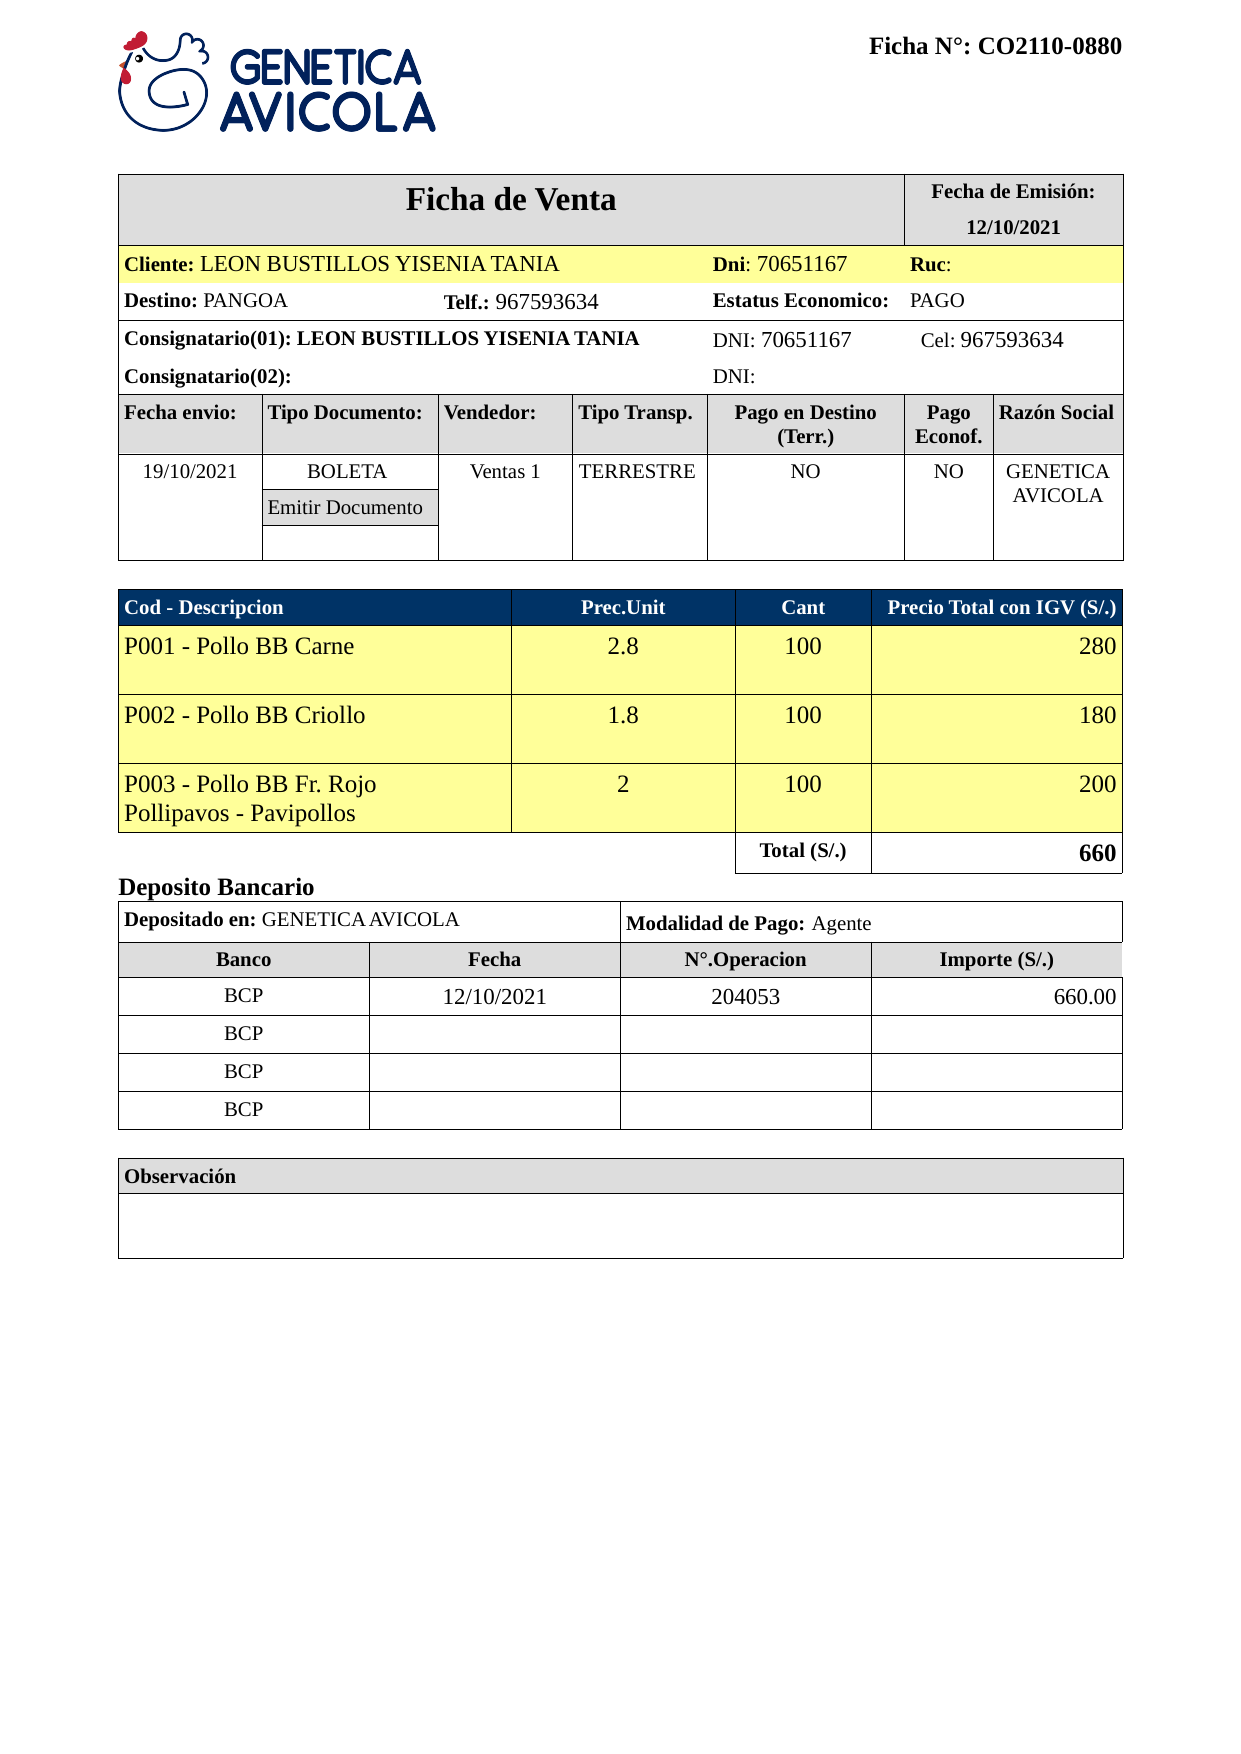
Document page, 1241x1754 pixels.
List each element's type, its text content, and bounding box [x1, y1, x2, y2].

table_header Cod - Descripcion [119, 590, 511, 625]
table_cell 180 [872, 695, 1122, 763]
table_cell 12/10/2021 [370, 978, 620, 1015]
table_cell Total (S/.) [736, 833, 871, 872]
table_cell 100 [736, 764, 871, 832]
table_cell N°.Operacion [621, 943, 871, 977]
table_cell [119, 1194, 1123, 1258]
table_cell 660 [872, 833, 1122, 872]
table_cell Tipo Documento: [263, 395, 438, 453]
table_cell 100 [736, 626, 871, 694]
table_header Fecha de Emisión: [905, 175, 1123, 209]
table_cell Fecha envio: [119, 395, 262, 453]
table_cell BCP [119, 1054, 369, 1091]
table_cell Fecha [370, 943, 620, 977]
table_header Depositado en: GENETICA AVICOLA [119, 902, 620, 942]
table_cell Consignatario(02): [119, 358, 707, 394]
table_cell P001 - Pollo BB Carne [119, 626, 511, 694]
table_cell Consignatario(01): LEON BUSTILLOS YISENIA TANIA [119, 321, 707, 358]
table_cell BCP [119, 1092, 369, 1129]
table_cell [370, 1054, 620, 1091]
text Deposito Bancario [118, 872, 1122, 901]
table_cell Tipo Transp. [573, 395, 707, 453]
table_cell GENETICA AVICOLA [994, 455, 1123, 560]
table_cell 19/10/2021 [119, 455, 262, 560]
table_cell [621, 1054, 871, 1091]
table_cell [118, 833, 511, 872]
table_cell 12/10/2021 [905, 209, 1123, 245]
table_cell P003 - Pollo BB Fr. Rojo Pollipavos - Pavipollos [119, 764, 511, 832]
table_header Ficha de Venta [119, 175, 904, 245]
table_cell TERRESTRE [573, 455, 707, 560]
table_cell 660.00 [872, 978, 1122, 1015]
table_cell Pago en Destino (Terr.) [708, 395, 904, 453]
table_header Prec.Unit [512, 590, 735, 625]
table_cell 200 [872, 764, 1122, 832]
table_cell DNI: [707, 358, 1123, 394]
table_cell Pago Econof. [905, 395, 993, 453]
table_cell [872, 1054, 1122, 1091]
table_header Observación [119, 1159, 1123, 1193]
table_cell P002 - Pollo BB Criollo [119, 695, 511, 763]
table_header Modalidad de Pago: Agente [621, 902, 1122, 942]
table_cell 100 [736, 695, 871, 763]
table_cell Telf.: 967593634 [438, 283, 707, 320]
table_cell [370, 1092, 620, 1129]
table_cell [872, 1092, 1122, 1129]
table_cell NO [708, 455, 904, 560]
table_header Precio Total con IGV (S/.) [872, 590, 1122, 625]
table_cell [621, 1016, 871, 1053]
table_cell 2.8 [512, 626, 735, 694]
table_cell Ruc: [904, 246, 1123, 283]
table_cell [621, 1092, 871, 1129]
table_cell PAGO [904, 283, 1123, 320]
table_cell Estatus Economico: [707, 283, 904, 320]
table_cell Vendedor: [439, 395, 572, 453]
table_cell Razón Social [994, 395, 1123, 453]
table_header Cant [736, 590, 871, 625]
table_cell 1.8 [512, 695, 735, 763]
table_cell BCP [119, 978, 369, 1015]
table_cell Cel: 967593634 [915, 321, 1123, 358]
table_cell [511, 833, 735, 872]
table_cell 204053 [621, 978, 871, 1015]
table_cell Emitir Documento [263, 490, 438, 525]
table_cell 2 [512, 764, 735, 832]
table_cell NO [905, 455, 993, 560]
table_cell Ventas 1 [439, 455, 572, 560]
table_cell [872, 1016, 1122, 1053]
table_cell Banco [119, 943, 369, 977]
table_cell Dni: 70651167 [707, 246, 904, 283]
picture [118, 31, 436, 132]
table_cell BOLETA [263, 455, 438, 489]
table_cell BCP [119, 1016, 369, 1053]
table_cell Cliente: LEON BUSTILLOS YISENIA TANIA [119, 246, 707, 283]
table_cell 280 [872, 626, 1122, 694]
table_cell [370, 1016, 620, 1053]
table_cell Destino: PANGOA [119, 283, 438, 320]
table_cell Importe (S/.) [872, 943, 1122, 977]
table_cell [263, 526, 438, 560]
table_cell DNI: 70651167 [707, 321, 915, 358]
